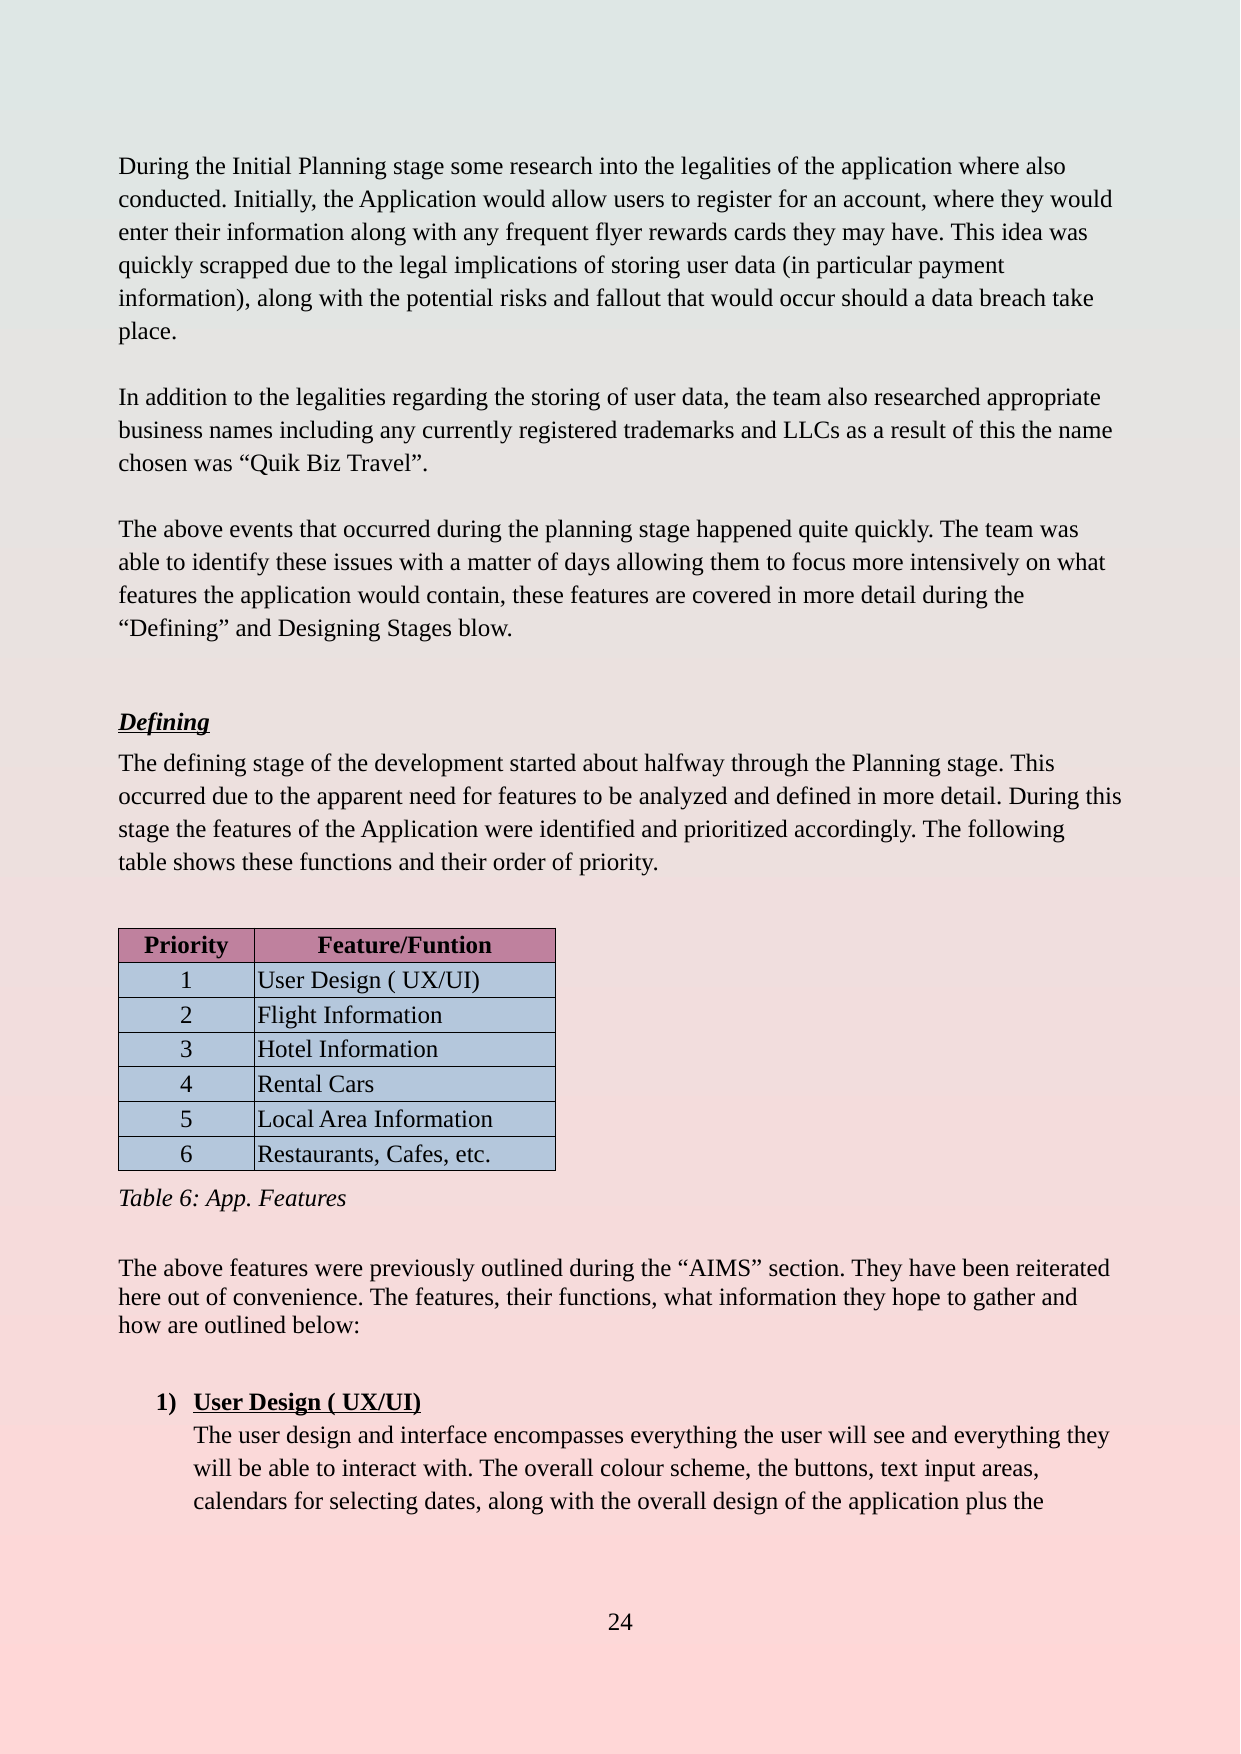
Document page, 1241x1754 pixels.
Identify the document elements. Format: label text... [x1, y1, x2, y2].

text The above features were previously outlined during the “AIMS” section. They have been reiterated here out of convenience. The features, their functions, what information they hope to gather and how are outlined below: [118, 1253, 1122, 1339]
table_cell 6 [119, 1137, 254, 1170]
text During the Initial Planning stage some research into the legalities of the application where also conducted. Initially, the Application would allow users to register for an account, where they would enter their information along with any frequent flyer rewards cards they may have. This idea was quickly scrapped due to the legal implications of storing user data (in particular payment information), along with the potential risks and fallout that would occur should a data breach take place. [118, 151, 1122, 345]
list The user design and interface encompasses everything the user will see and everything they will be able to interact with. The overall colour scheme, the buttons, text input areas, calendars for selecting dates, along with the overall design of the application plus the [156, 1420, 1122, 1514]
table_cell 4 [119, 1067, 254, 1101]
text Table 6: App. Features [118, 1183, 1122, 1212]
table_header Feature/Funtion [255, 929, 555, 962]
table_cell Rental Cars [255, 1067, 555, 1101]
table_cell Restaurants, Cafes, etc. [255, 1137, 555, 1170]
text The defining stage of the development started about halfway through the Planning stage. This occurred due to the apparent need for features to be analyzed and defined in more detail. During this stage the features of the Application were identified and prioritized accordingly. The following table shows these functions and their order of priority. [118, 748, 1122, 876]
table_cell User Design ( UX/UI) [255, 963, 555, 997]
table_cell Flight Information [255, 998, 555, 1032]
table_cell 2 [119, 998, 254, 1032]
text In addition to the legalities regarding the storing of user data, the team also researched appropriate business names including any currently registered trademarks and LLCs as a result of this the name chosen was “Quik Biz Travel”. [118, 382, 1122, 477]
table_header Priority [119, 929, 254, 962]
list User Design ( UX/UI) [156, 1387, 1122, 1416]
table_cell Hotel Information [255, 1033, 555, 1066]
text The above events that occurred during the planning stage happened quite quickly. The team was able to identify these issues with a matter of days allowing them to focus more intensively on what features the application would contain, these features are covered in more detail during the “Defining” and Designing Stages blow. [118, 514, 1122, 642]
table_cell 5 [119, 1102, 254, 1136]
table_cell 3 [119, 1033, 254, 1066]
text Defining [118, 707, 1122, 735]
table_cell 1 [119, 963, 254, 997]
table_cell Local Area Information [255, 1102, 555, 1136]
